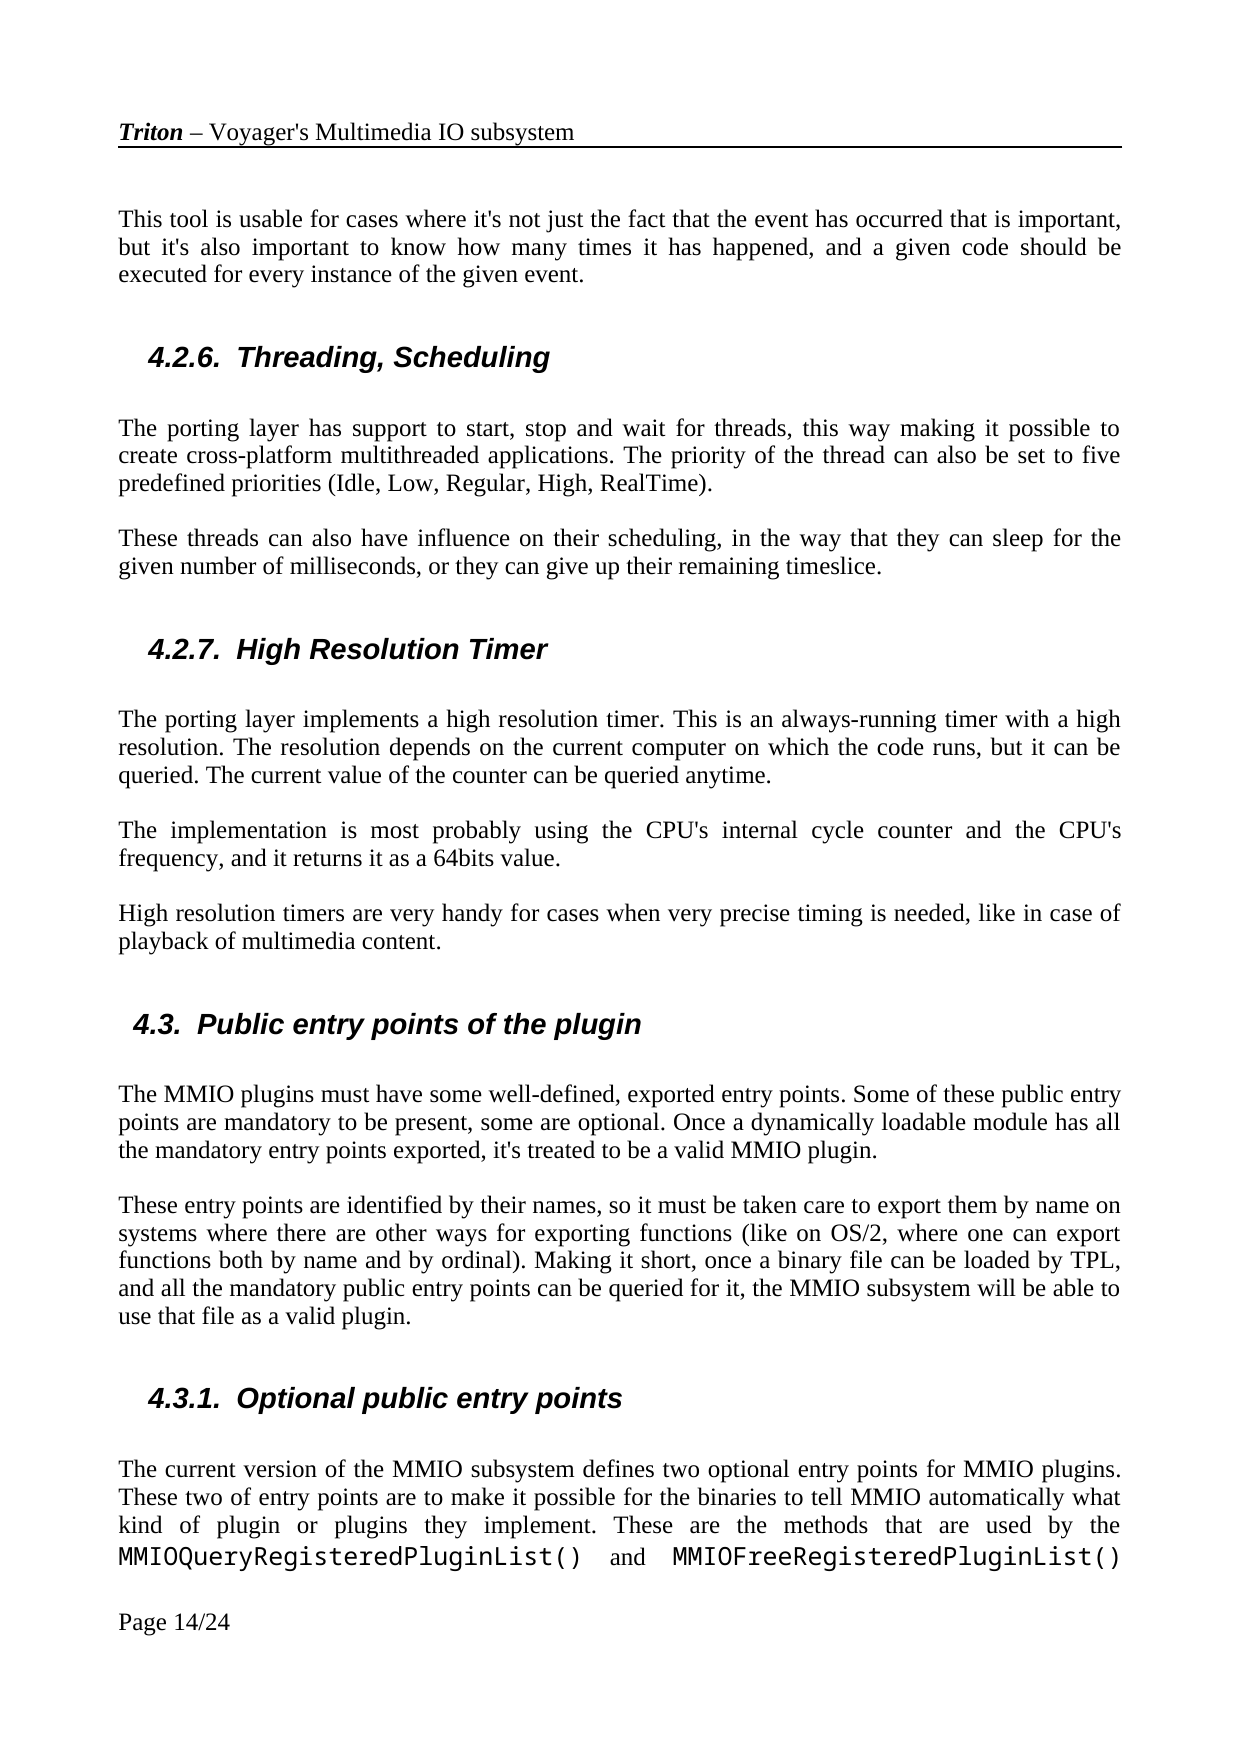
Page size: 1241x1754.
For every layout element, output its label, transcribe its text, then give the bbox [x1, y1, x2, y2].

text High resolution timers are very handy for cases when very precise timing is needed, like in case of playback of multimedia content. [118, 899, 1122, 955]
text This tool is usable for cases where it's not just the fact that the event has occurred that is important, but it's also important to know how many times it has happened, and a given code should be executed for every instance of the given event. [118, 205, 1122, 288]
subtitle Threading, Scheduling [148, 341, 1122, 373]
subtitle High Resolution Timer [148, 633, 1122, 665]
text The porting layer implements a high resolution timer. This is an always-running timer with a high resolution. The resolution depends on the current computer on which the code runs, but it can be queried. The current value of the counter can be queried anytime. [118, 706, 1122, 789]
text The current version of the MMIO subsystem defines two optional entry points for MMIO plugins. These two of entry points are to make it possible for the binaries to tell MMIO automatically what kind of plugin or plugins they implement. These are the methods that are used by the MMIOQueryRegisteredPluginList() and MMIOFreeRegisteredPluginList() [118, 1455, 1122, 1572]
text These threads can also have influence on their scheduling, in the way that they can sleep for the given number of milliseconds, or they can give up their remaining timeslice. [118, 524, 1122, 580]
text These entry points are identified by their names, so it must be taken care to export them by name on systems where there are other ways for exporting functions (like on OS/2, where one can export functions both by name and by ordinal). Making it short, once a binary file can be loaded by TPL, and all the mandatory public entry points can be queried for it, the MMIO subsystem will be able to use that file as a valid plugin. [118, 1191, 1122, 1330]
text The implementation is most probably using the CPU's internal cycle counter and the CPU's frequency, and it returns it as a 64bits value. [118, 816, 1122, 872]
text The MMIO plugins must have some well-defined, exported entry points. Some of these public entry points are mandatory to be present, some are optional. Once a dynamically loadable module has all the mandatory entry points exported, it's treated to be a valid MMIO plugin. [118, 1080, 1122, 1163]
subtitle Public entry points of the plugin [133, 1008, 1122, 1040]
text The porting layer has support to start, stop and wait for threads, this way making it possible to create cross-platform multithreaded applications. The priority of the thread can also be set to five predefined priorities (Idle, Low, Regular, High, RealTime). [118, 414, 1122, 497]
subtitle Optional public entry points [148, 1382, 1122, 1415]
